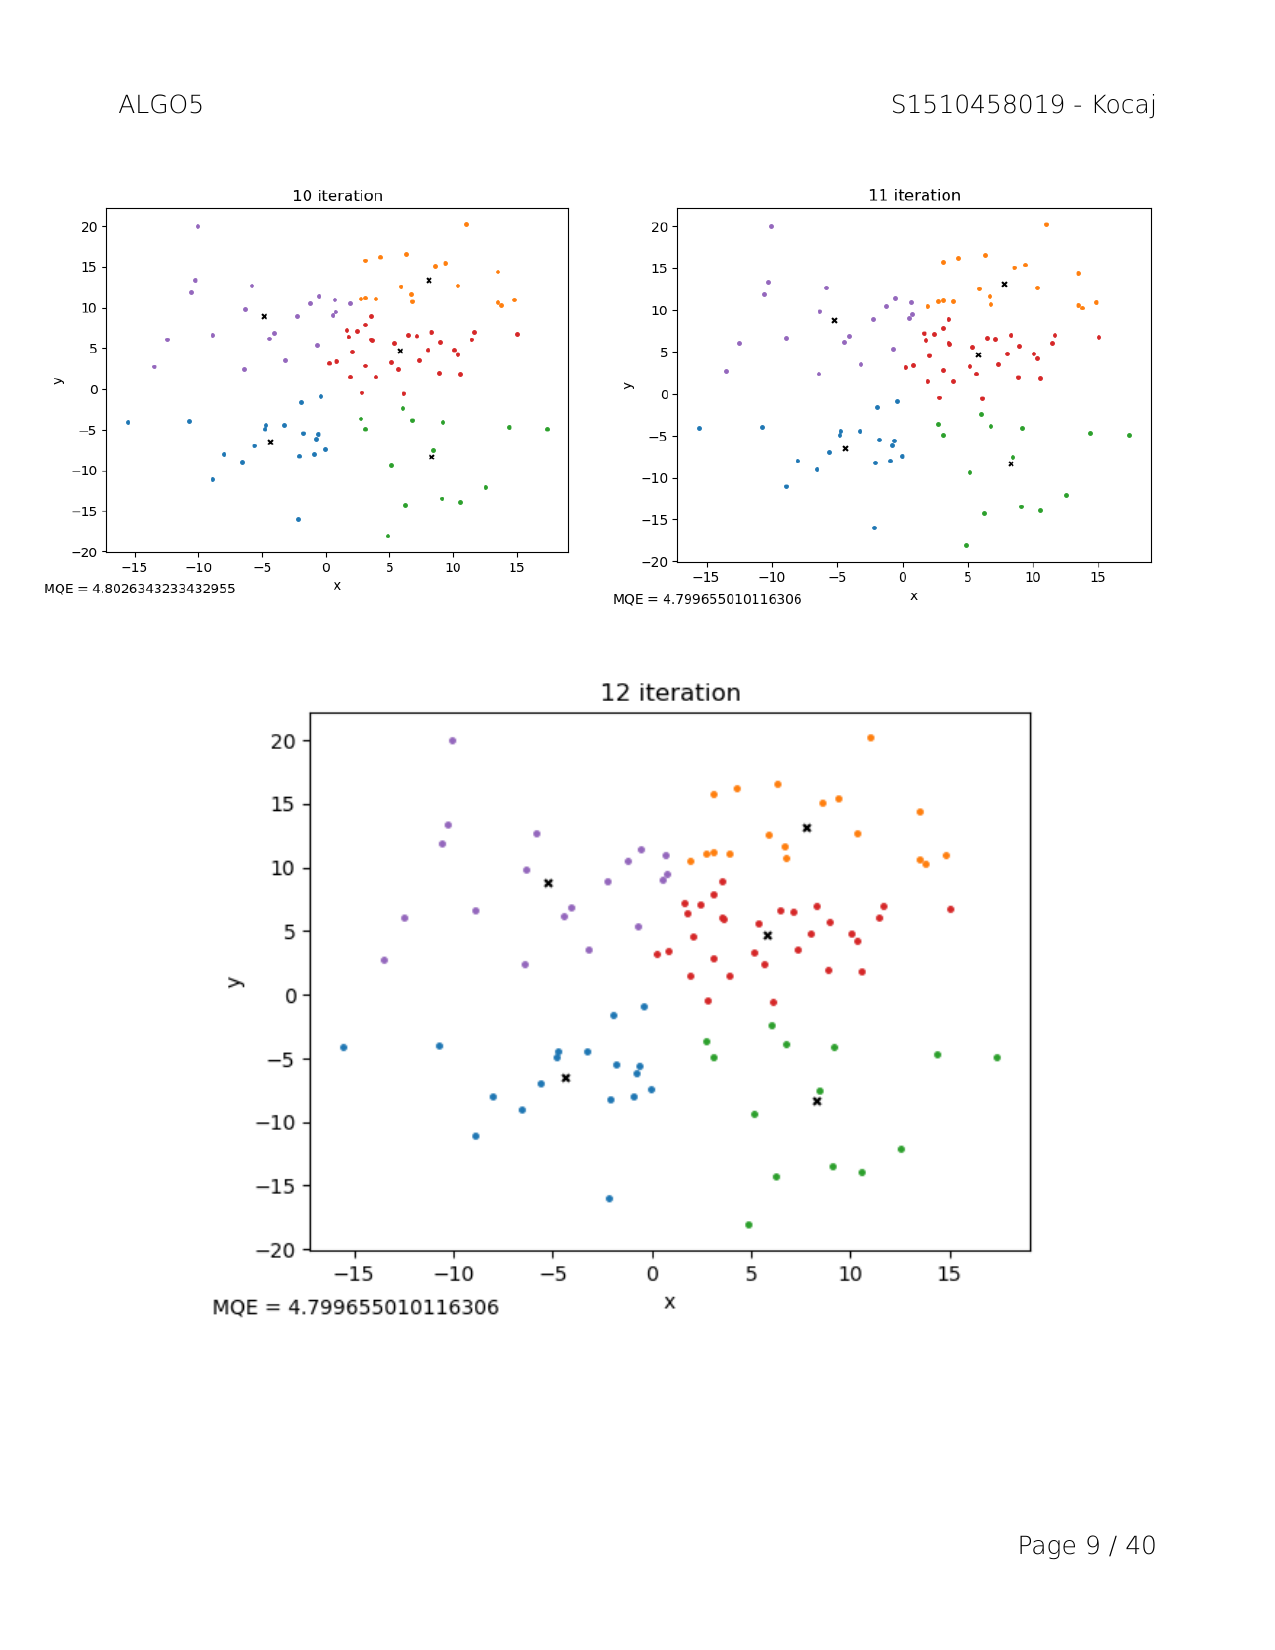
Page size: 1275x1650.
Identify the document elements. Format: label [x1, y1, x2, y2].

picture [35, 180, 580, 604]
picture [198, 670, 1049, 1332]
picture [603, 179, 1163, 615]
